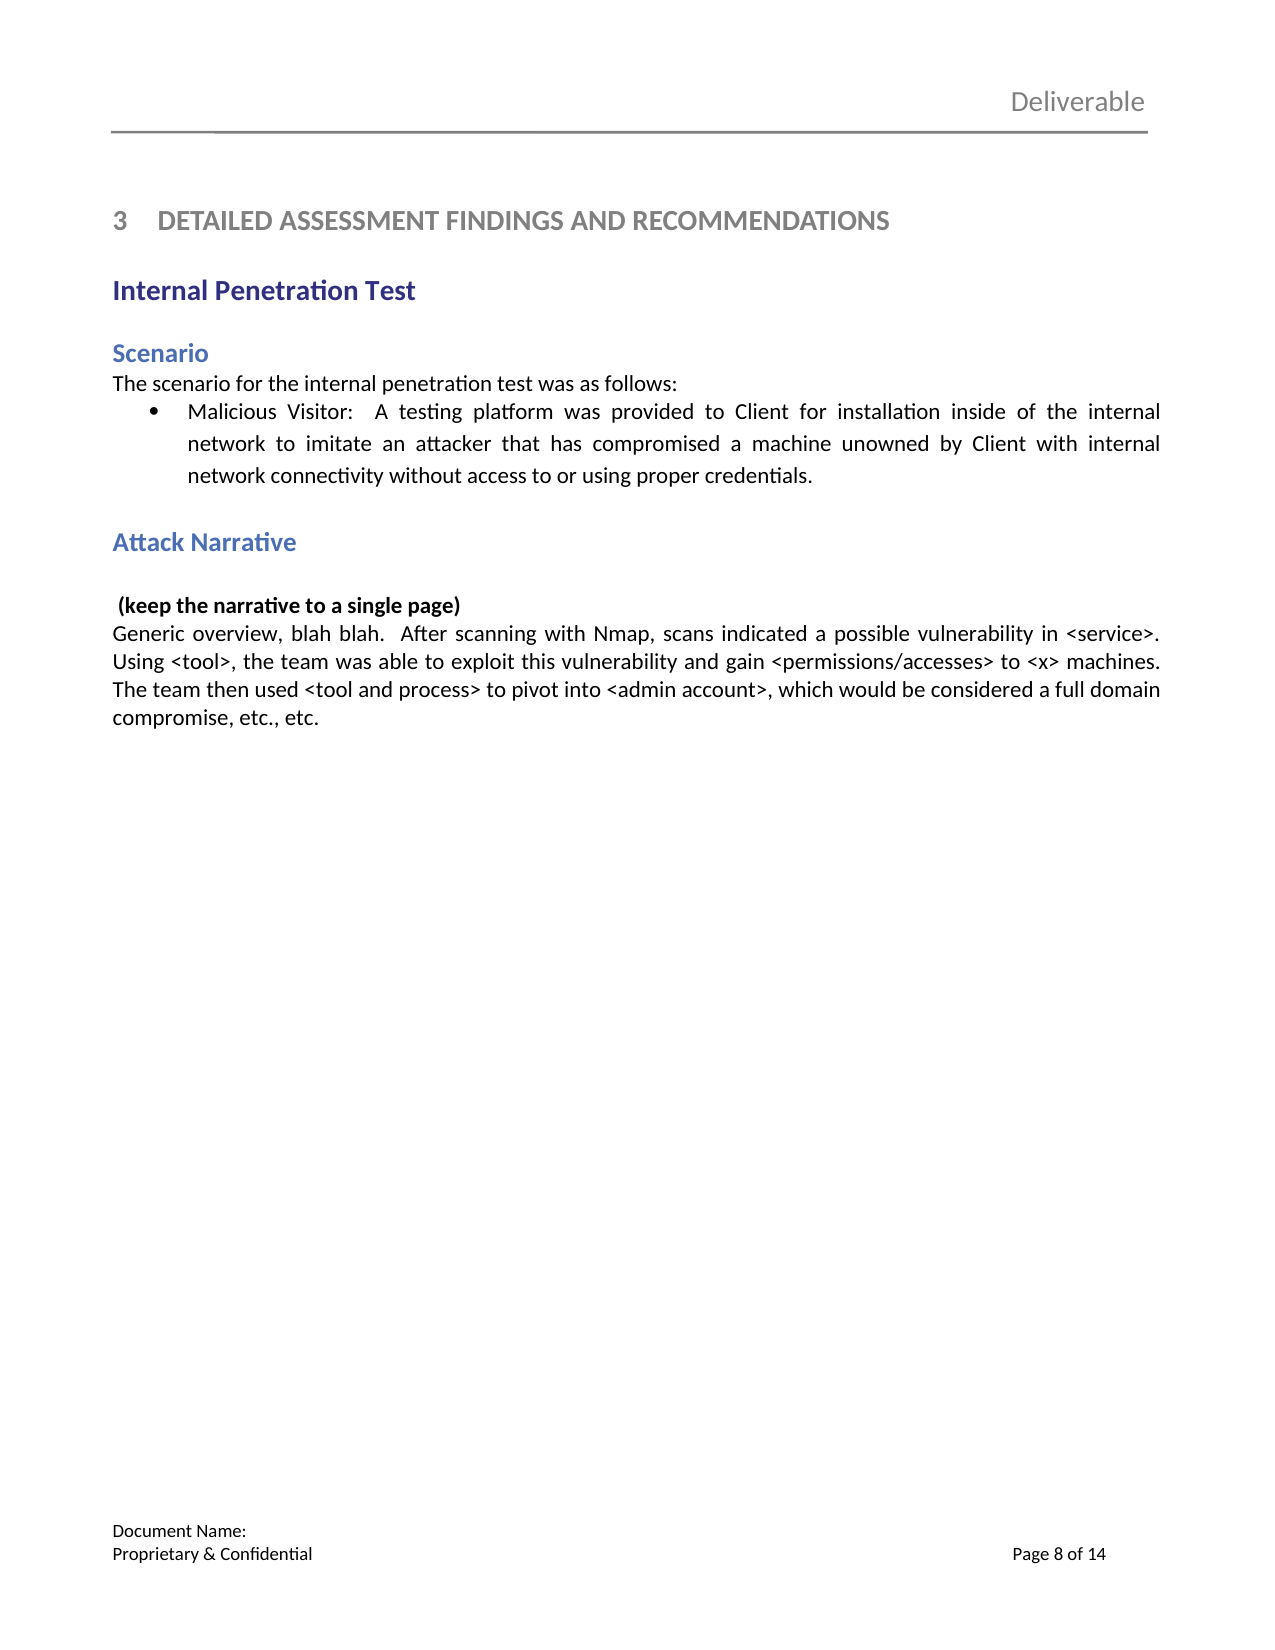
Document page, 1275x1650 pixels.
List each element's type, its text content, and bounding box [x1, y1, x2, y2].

text The scenario for the internal penetration test was as follows: [112, 369, 1162, 397]
text Generic overview, blah blah. After scanning with Nmap, scans indicated a possible vulnerability in <service>. Using <tool>, the team was able to exploit this vulnerability and gain <permissions/accesses> to <x> machines. The team then used <tool and process> to pivot into <admin account>, which would be considered a full domain compromise, etc., etc. [112, 619, 1162, 731]
text (keep the narrative to a single page) [112, 591, 1162, 619]
subtitle Attack Narrative [112, 526, 1162, 558]
list Malicious Visitor: A testing platform was provided to Client for installation inside of the internal network to imitate an attacker that has compromised a machine unowned by Client with internal network connectivity without access to or using proper credentials. [150, 397, 1162, 489]
subtitle Detailed Assessment Findings and Recommendations [112, 202, 1162, 238]
subtitle Internal Penetration Test [112, 272, 1162, 308]
subtitle Scenario [112, 336, 1162, 369]
